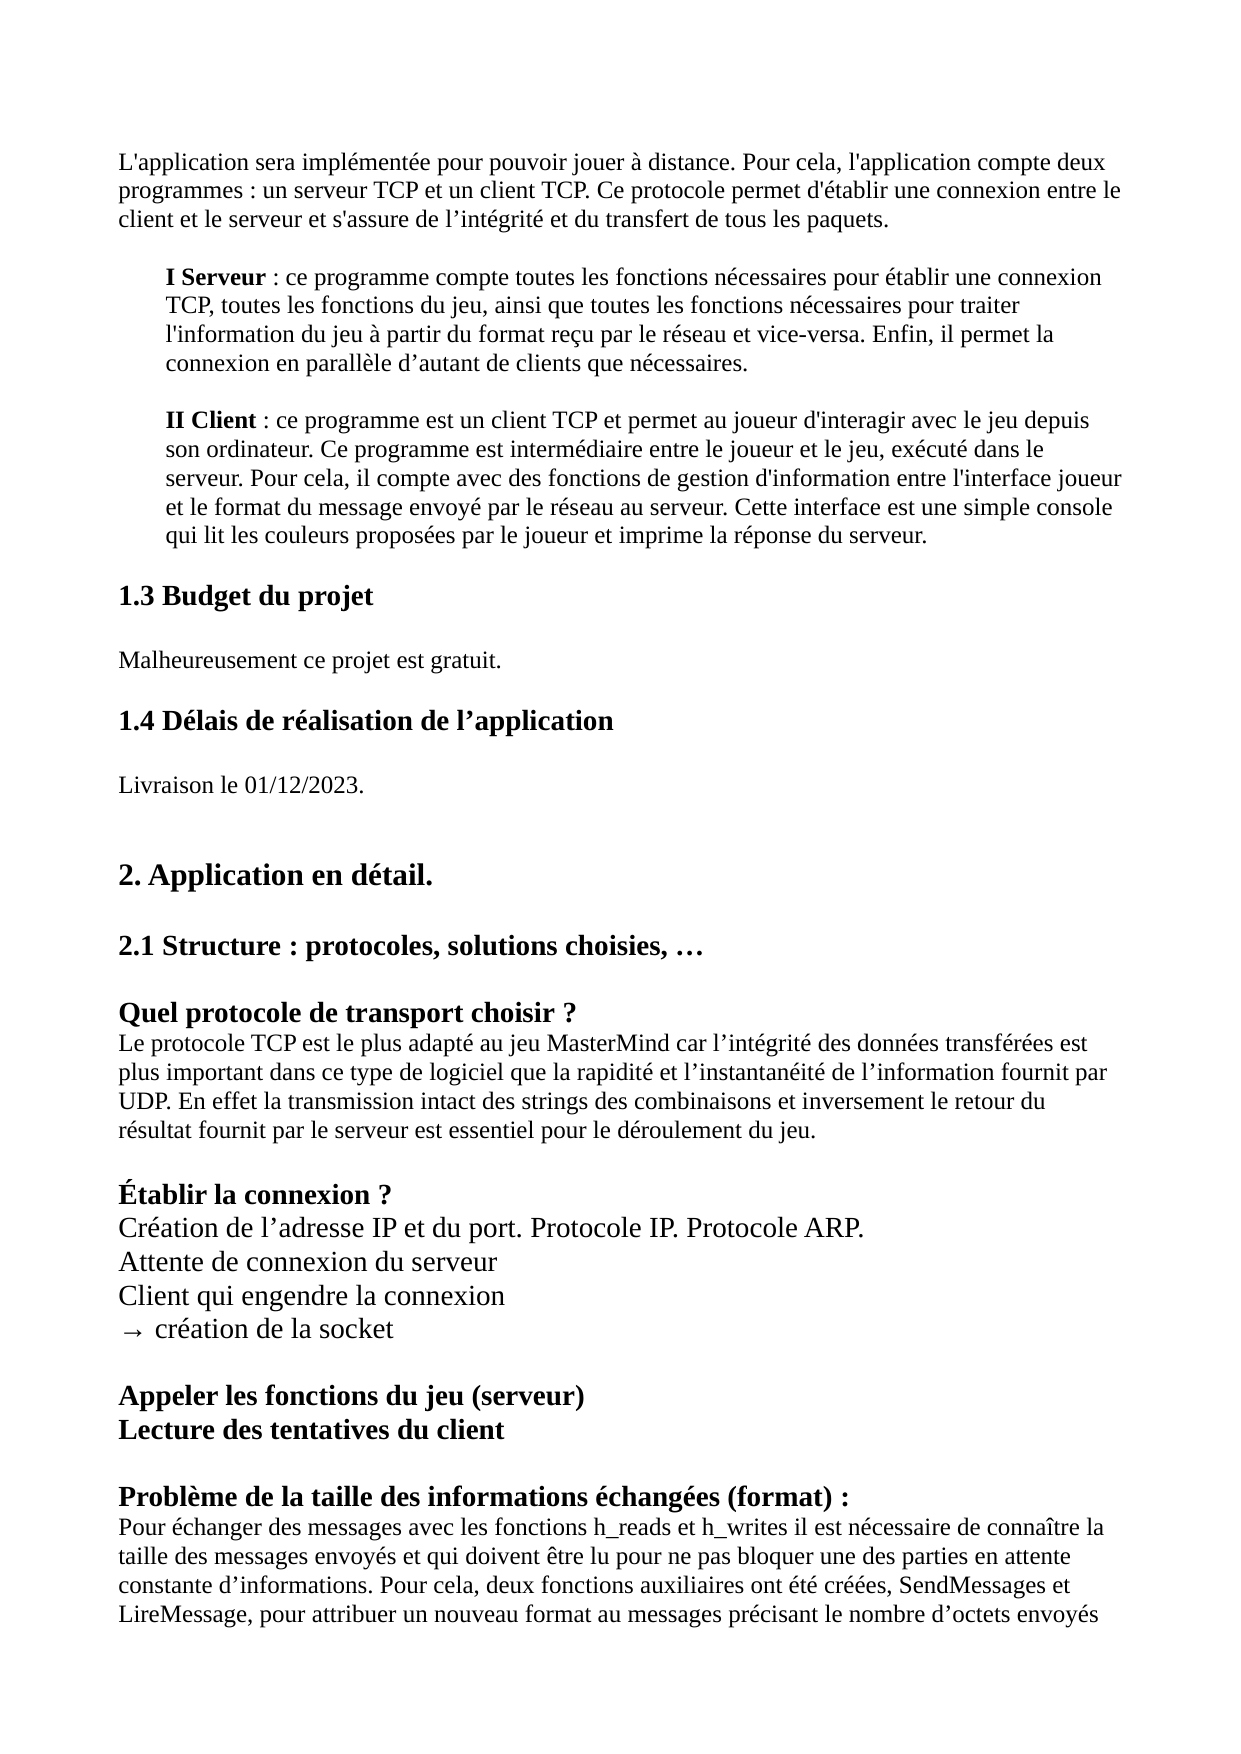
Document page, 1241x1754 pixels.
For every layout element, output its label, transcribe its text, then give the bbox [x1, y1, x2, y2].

text Appeler les fonctions du jeu (serveur) [118, 1378, 1122, 1412]
text 1.3 Budget du projet [118, 578, 1122, 612]
text Pour échanger des messages avec les fonctions h_reads et h_writes il est nécessaire de connaître la taille des messages envoyés et qui doivent être lu pour ne pas bloquer une des parties en attente constante d’informations. Pour cela, deux fonctions auxiliaires ont été créées, SendMessages et LireMessage, pour attribuer un nouveau format au messages précisant le nombre d’octets envoyés [118, 1512, 1122, 1627]
text Livraison le 01/12/2023. [118, 770, 1122, 798]
text 1.4 Délais de réalisation de l’application [118, 703, 1122, 736]
text 2.1 Structure : protocoles, solutions choisies, … [118, 928, 1122, 961]
text Client qui engendre la connexion [118, 1278, 1122, 1311]
text I Serveur : ce programme compte toutes les fonctions nécessaires pour établir une connexion TCP, toutes les fonctions du jeu, ainsi que toutes les fonctions nécessaires pour traiter l'information du jeu à partir du format reçu par le réseau et vice-versa. Enfin, il permet la connexion en parallèle d’autant de clients que nécessaires. [165, 262, 1122, 377]
text Quel protocole de transport choisir ? [118, 995, 1122, 1028]
text Création de l’adresse IP et du port. Protocole IP. Protocole ARP. [118, 1211, 1122, 1244]
text Malheureusement ce projet est gratuit. [118, 645, 1122, 674]
text 2. Application en détail. [118, 856, 1122, 892]
text Attente de connexion du serveur [118, 1244, 1122, 1278]
text Établir la connexion ? [118, 1177, 1122, 1211]
text Problème de la taille des informations échangées (format) : [118, 1479, 1122, 1512]
text → création de la socket [118, 1311, 1122, 1345]
text Lecture des tentatives du client [118, 1412, 1122, 1445]
text II Client : ce programme est un client TCP et permet au joueur d'interagir avec le jeu depuis son ordinateur. Ce programme est intermédiaire entre le joueur et le jeu, exécuté dans le serveur. Pour cela, il compte avec des fonctions de gestion d'information entre l'interface joueur et le format du message envoyé par le réseau au serveur. Cette interface est une simple console qui lit les couleurs proposées par le joueur et imprime la réponse du serveur. [165, 406, 1122, 549]
text Le protocole TCP est le plus adapté au jeu MasterMind car l’intégrité des données transférées est plus important dans ce type de logiciel que la rapidité et l’instantanéité de l’information fournit par UDP. En effet la transmission intact des strings des combinaisons et inversement le retour du résultat fournit par le serveur est essentiel pour le déroulement du jeu. [118, 1028, 1122, 1143]
text L'application sera implémentée pour pouvoir jouer à distance. Pour cela, l'application compte deux programmes : un serveur TCP et un client TCP. Ce protocole permet d'établir une connexion entre le client et le serveur et s'assure de l’intégrité et du transfert de tous les paquets. [118, 147, 1122, 233]
